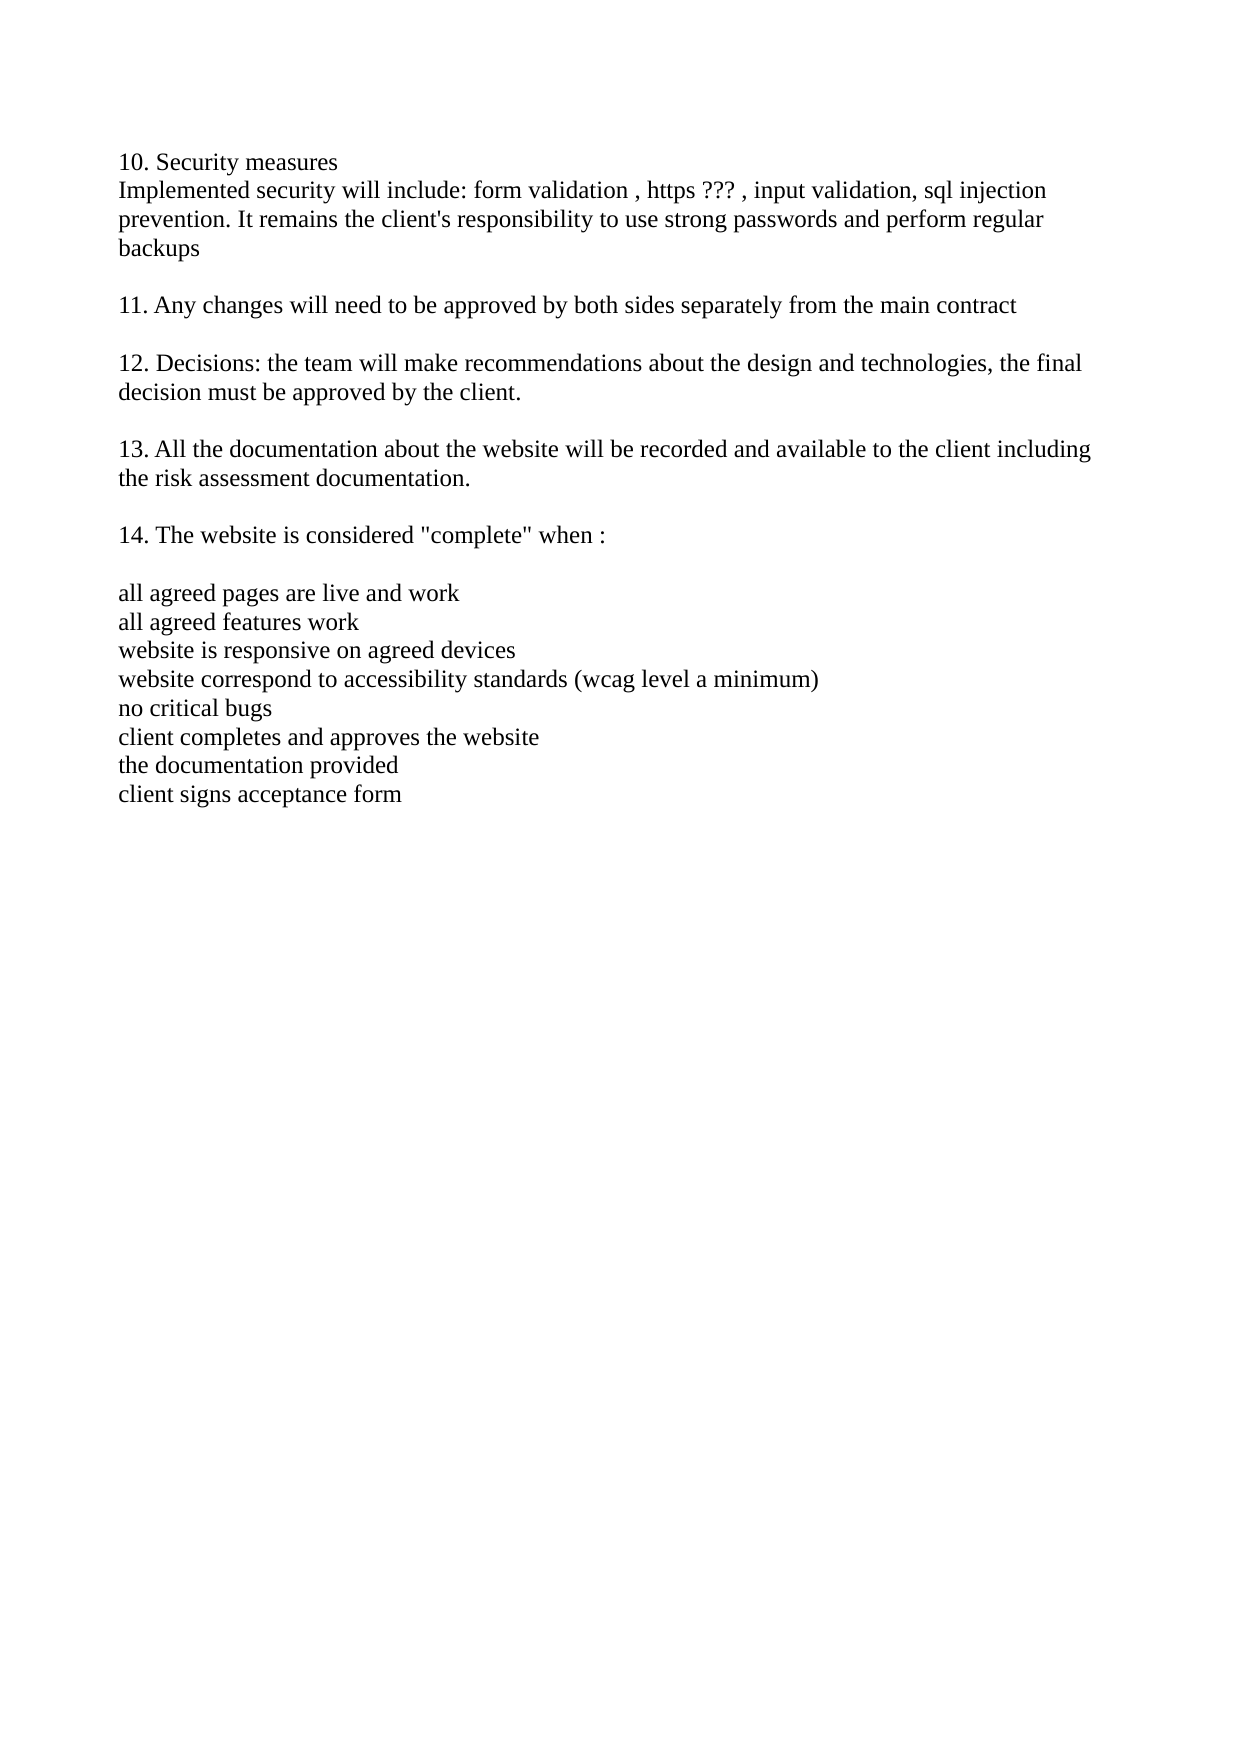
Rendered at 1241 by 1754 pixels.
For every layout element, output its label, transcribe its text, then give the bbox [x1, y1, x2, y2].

text all agreed pages are live and work [118, 578, 1122, 607]
text 10. Security measures Implemented security will include: form validation , https ??? , input validation, sql injection prevention. It remains the client's responsibility to use strong passwords and perform regular backups 11. Any changes will need to be approved by both sides separately from the main contract [118, 118, 1122, 348]
text all agreed features work website is responsive on agreed devices website correspond to accessibility standards (wcag level a minimum) no critical bugs [118, 607, 1122, 722]
text 12. Decisions: the team will make recommendations about the design and technologies, the final decision must be approved by the client. 13. All the documentation about the website will be recorded and available to the client including the risk assessment documentation. 14. The website is considered "complete" when : [118, 348, 1122, 549]
text client completes and approves the website the documentation provided client signs acceptance form [118, 722, 1122, 837]
